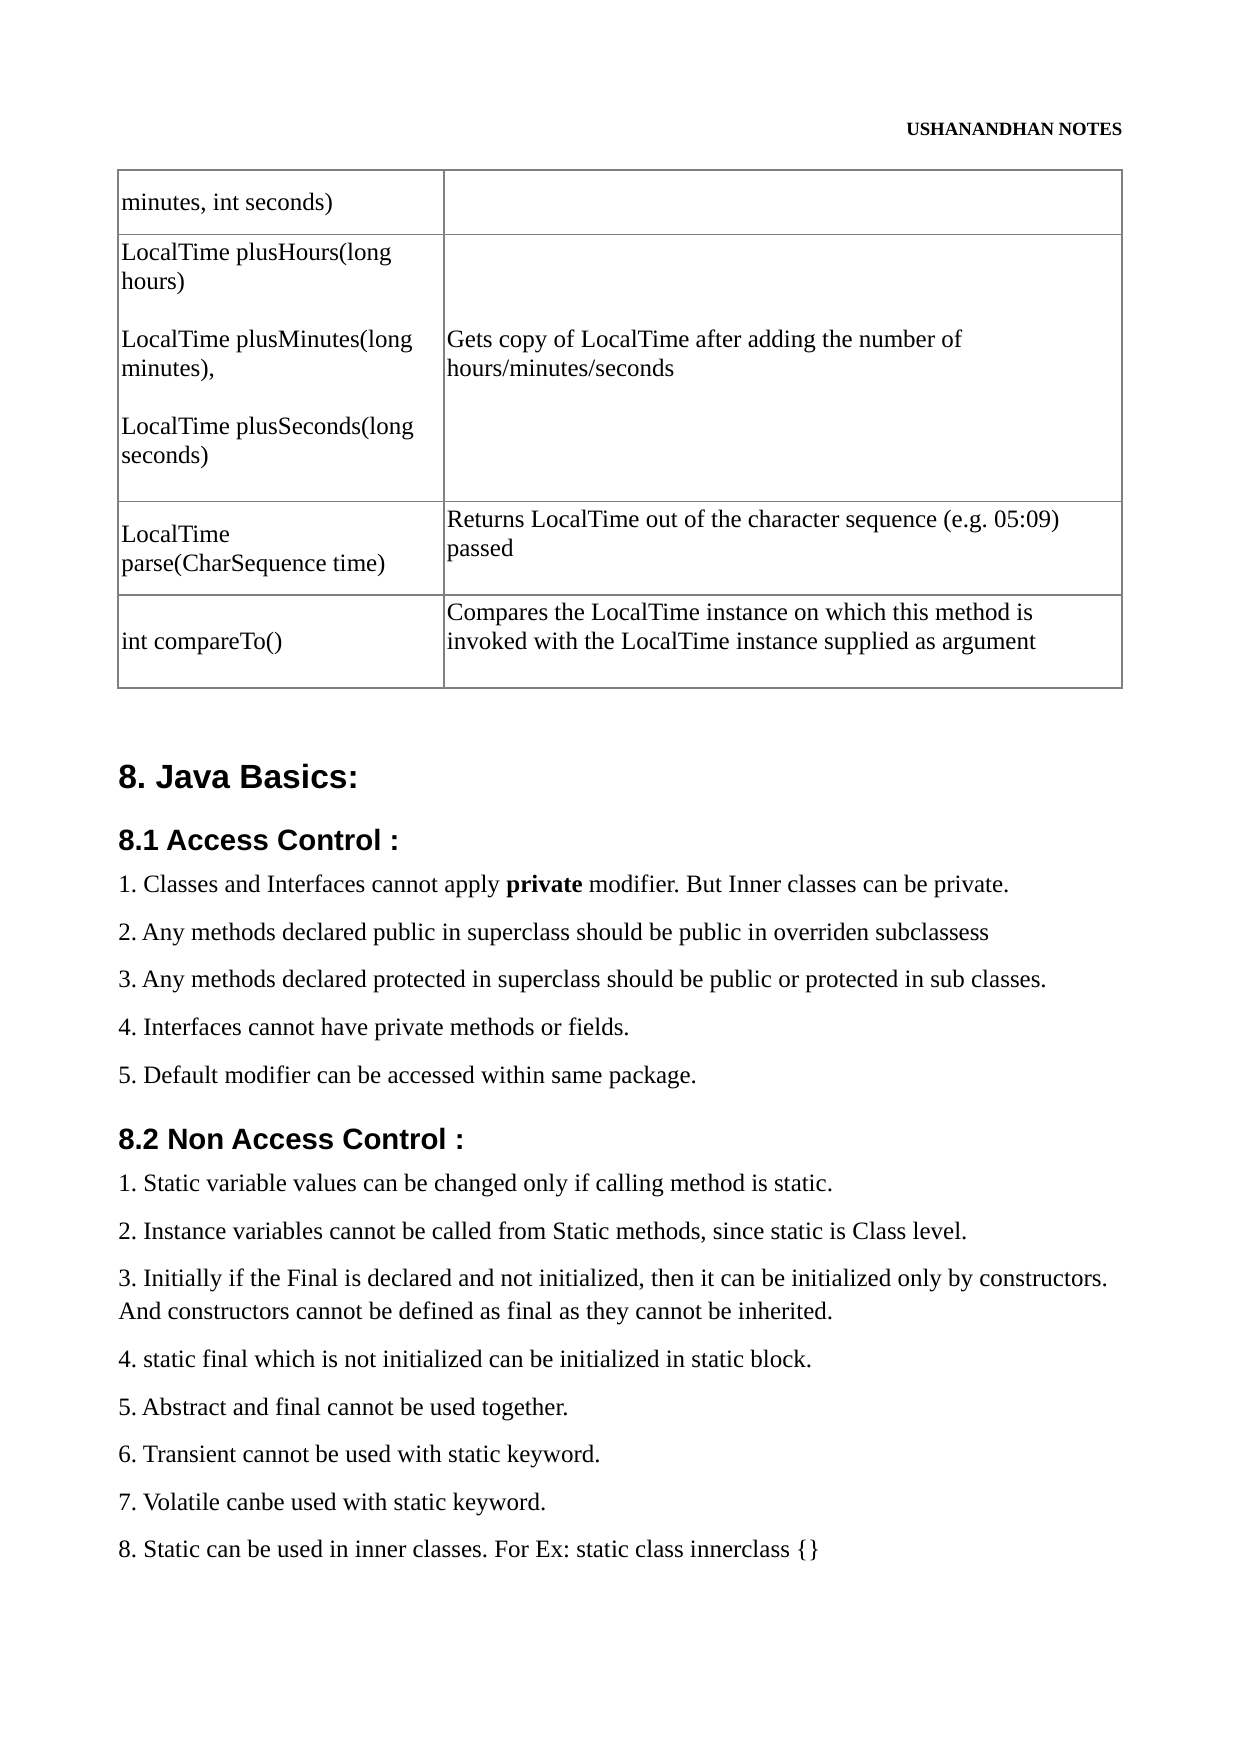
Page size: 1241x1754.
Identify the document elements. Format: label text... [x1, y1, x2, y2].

text 7. Volatile canbe used with static keyword. [118, 1487, 1122, 1516]
text 4. Interfaces cannot have private methods or fields. [118, 1012, 1122, 1041]
text 5. Default modifier can be accessed within same package. [118, 1060, 1122, 1088]
text 4. static final which is not initialized can be initialized in static block. [118, 1344, 1122, 1373]
table_cell Gets copy of LocalTime after adding the number of hours/minutes/seconds [445, 235, 1121, 501]
subtitle 8.2 Non Access Control : [118, 1122, 1122, 1156]
table_cell LocalTime plusHours(long hours) LocalTime plusMinutes(long minutes), LocalTime plusSeconds(long seconds) [119, 235, 443, 501]
subtitle 8.1 Access Control : [118, 823, 1122, 857]
text 1. Static variable values can be changed only if calling method is static. [118, 1168, 1122, 1197]
table_cell int compareTo() [119, 596, 443, 687]
text 1. Classes and Interfaces cannot apply private modifier. But Inner classes can be private. [118, 869, 1122, 898]
text 6. Transient cannot be used with static keyword. [118, 1439, 1122, 1468]
table_cell [445, 171, 1121, 234]
table_cell Compares the LocalTime instance on which this method is invoked with the LocalTime instance supplied as argument [445, 596, 1121, 687]
table_cell Returns LocalTime out of the character sequence (e.g. 05:09) passed [445, 502, 1121, 594]
subtitle 8. Java Basics: [118, 757, 1122, 796]
text 3. Initially if the Final is declared and not initialized, then it can be initialized only by constructors. And constructors cannot be defined as final as they cannot be inherited. [118, 1263, 1122, 1325]
text 2. Any methods declared public in superclass should be public in overriden subclassess [118, 917, 1122, 946]
table_cell minutes, int seconds) [119, 171, 443, 234]
text 8. Static can be used in inner classes. For Ex: static class innerclass {} [118, 1534, 1122, 1563]
text 5. Abstract and final cannot be used together. [118, 1392, 1122, 1420]
text 3. Any methods declared protected in superclass should be public or protected in sub classes. [118, 964, 1122, 993]
table_cell LocalTime parse(CharSequence time) [119, 502, 443, 594]
text 2. Instance variables cannot be called from Static methods, since static is Class level. [118, 1216, 1122, 1244]
